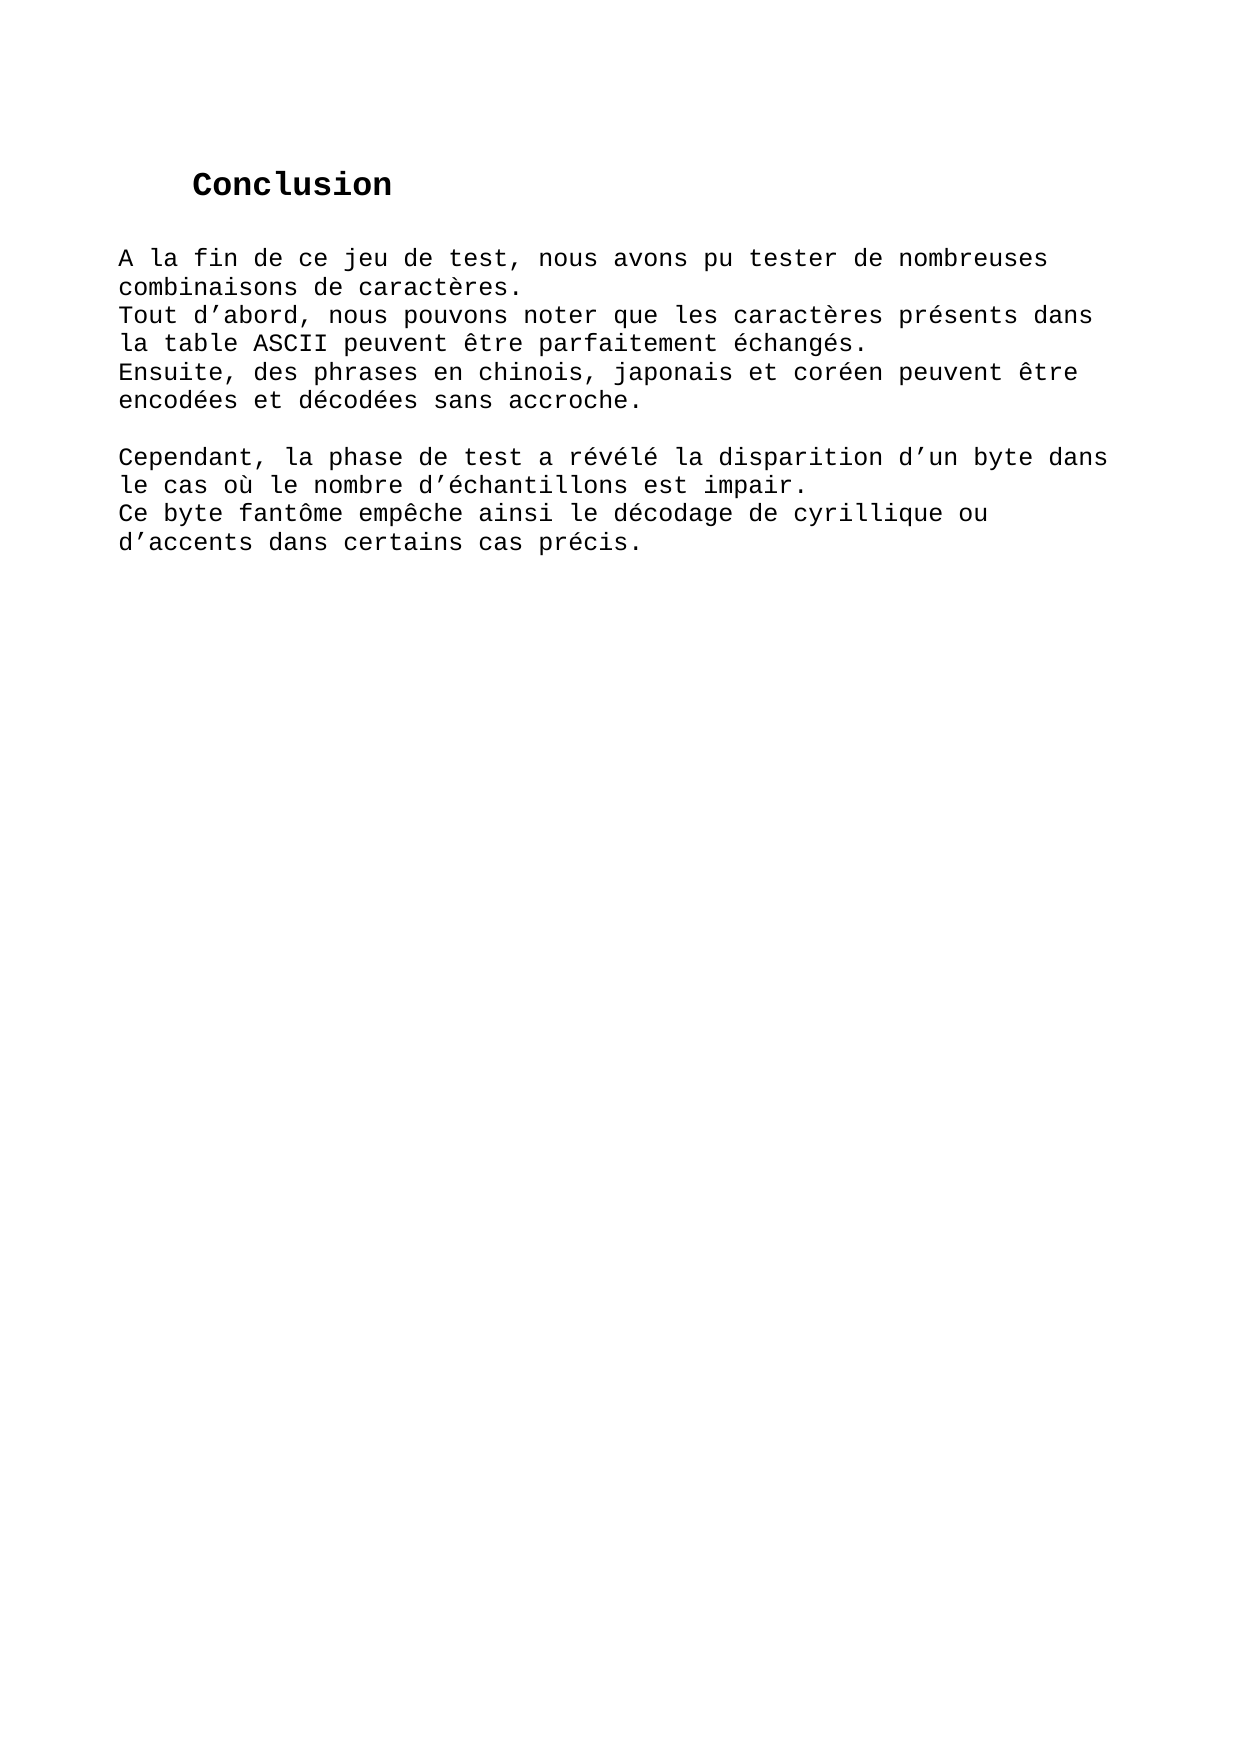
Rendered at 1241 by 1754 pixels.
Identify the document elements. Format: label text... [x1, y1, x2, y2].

text Cependant, la phase de test a révélé la disparition d’un byte dans le cas où le nombre d’échantillons est impair. [118, 416, 1122, 501]
text Ensuite, des phrases en chinois, japonais et coréen peuvent être encodées et décodées sans accroche. [118, 359, 1122, 416]
text Tout d’abord, nous pouvons noter que les caractères présents dans la table ASCII peuvent être parfaitement échangés. [118, 303, 1122, 359]
subtitle Conclusion [118, 167, 1122, 205]
text Ce byte fantôme empêche ainsi le décodage de cyrillique ou d’accents dans certains cas précis. [118, 501, 1122, 558]
text A la fin de ce jeu de test, nous avons pu tester de nombreuses combinaisons de caractères. [118, 246, 1122, 303]
